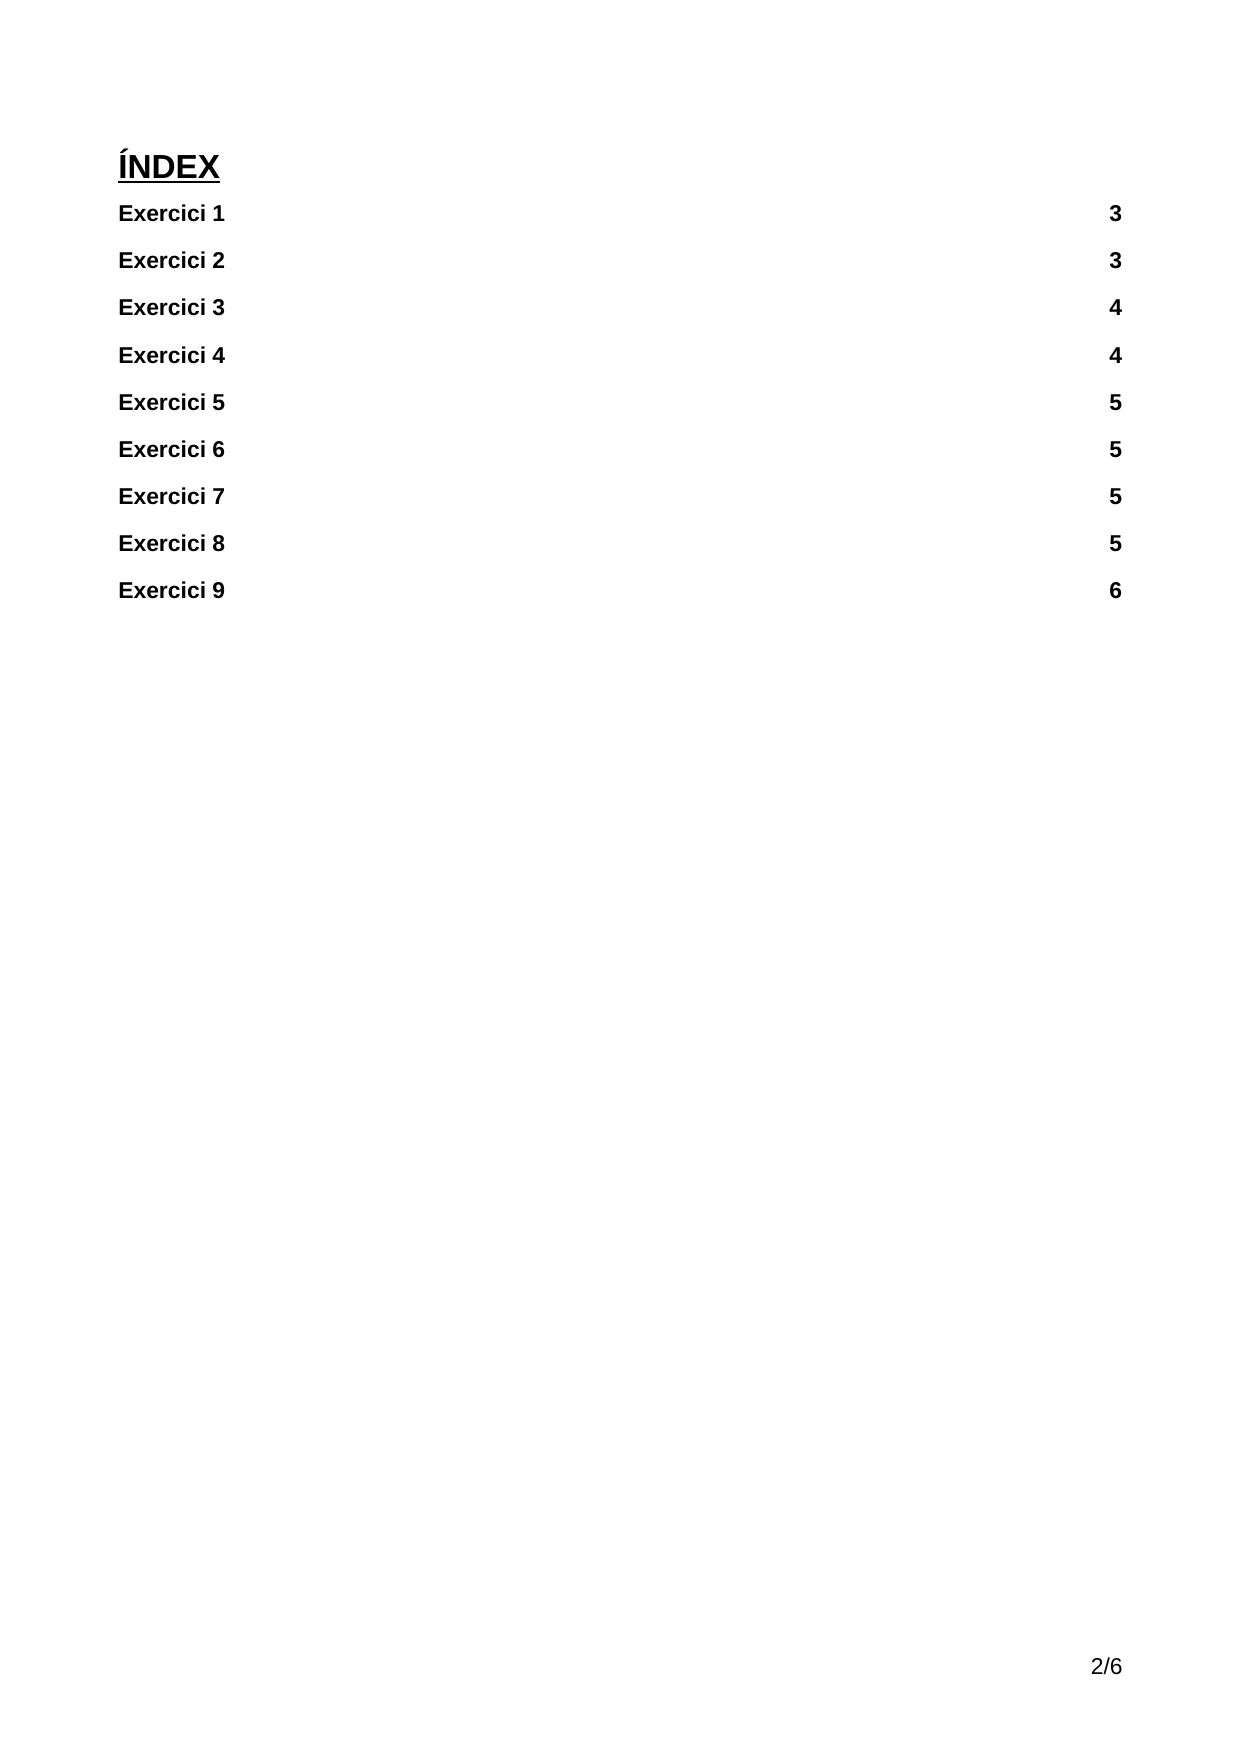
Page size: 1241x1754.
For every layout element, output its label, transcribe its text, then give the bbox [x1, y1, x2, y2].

text Exercici 1 3 [118, 200, 1122, 226]
text Exercici 3 4 [118, 294, 1122, 321]
text Exercici 2 3 [118, 247, 1122, 273]
text Exercici 9 6 [118, 577, 1122, 604]
text Exercici 8 5 [118, 530, 1122, 557]
text ÍNDEX [118, 147, 1122, 186]
text Exercici 5 5 [118, 389, 1122, 415]
text Exercici 7 5 [118, 483, 1122, 509]
text Exercici 4 4 [118, 342, 1122, 368]
text Exercici 6 5 [118, 436, 1122, 462]
